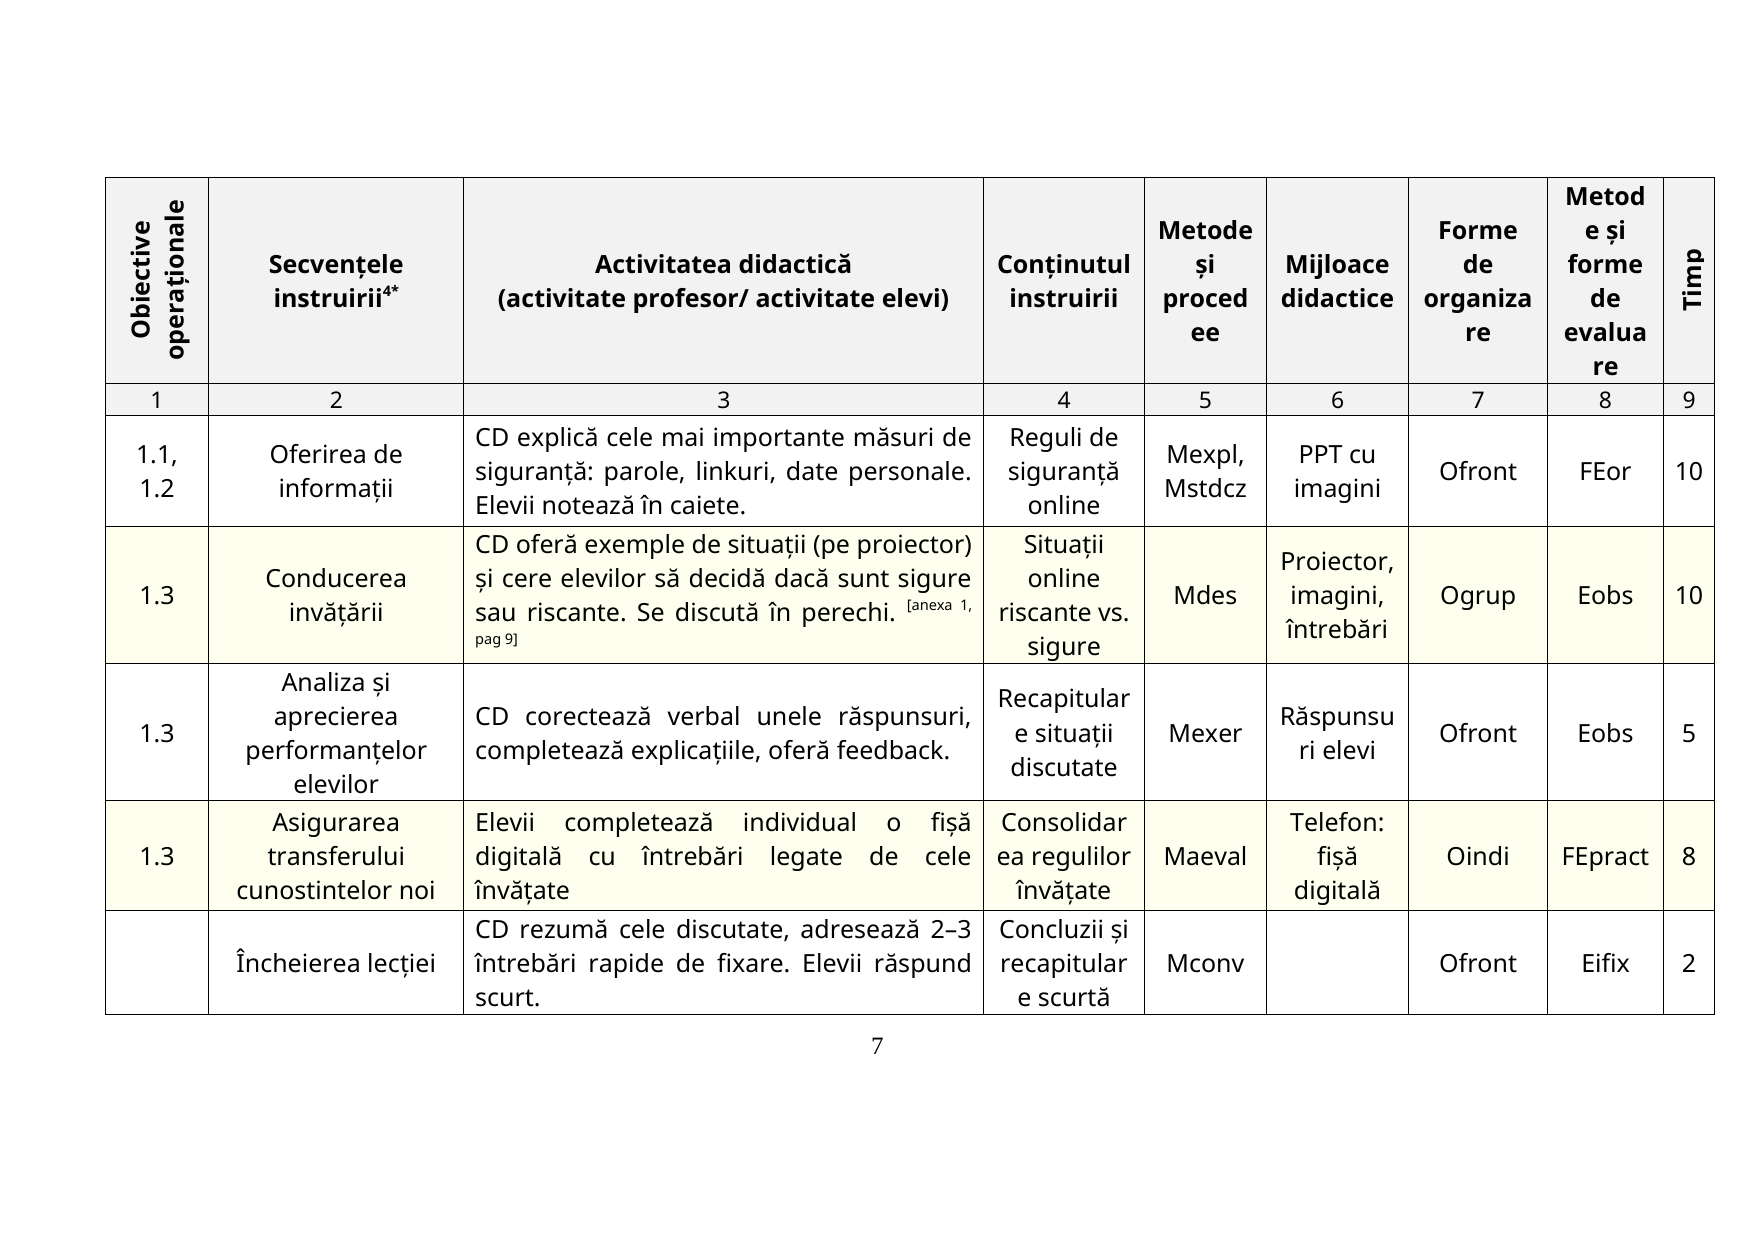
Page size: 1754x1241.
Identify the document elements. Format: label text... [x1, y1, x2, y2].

table_cell Consolidarea regulilor învățate [984, 801, 1144, 910]
table_cell CD oferă exemple de situații (pe proiector) și cere elevilor să decidă dacă sunt sigure sau riscante. Se discută în perechi. [anexa 1, pag 8] [464, 527, 983, 663]
table_cell 8 [1664, 801, 1714, 910]
table_cell CD explică cele mai importante măsuri de siguranță: parole, linkuri, date personale. Elevii notează în caiete. [464, 416, 983, 526]
table_cell 6 [1267, 384, 1408, 415]
table_header Activitatea didactică (activitate profesor/ activitate elevi) [464, 178, 983, 383]
table_cell 1.3 [106, 664, 208, 800]
table_cell 5 [1664, 664, 1714, 800]
table_cell Încheierea lecţiei [209, 911, 463, 1013]
table_cell Elevii completează individual o fișă digitală cu întrebări legate de cele învățate [464, 801, 983, 910]
table_header Metode și forme de evaluare [1548, 178, 1663, 383]
table_cell Asigurarea transferului cunostintelor noi [209, 801, 463, 910]
table_cell Eifix [1548, 911, 1663, 1013]
table_header Obiective operaționale [106, 178, 208, 383]
table_cell Reguli de siguranță online [984, 416, 1144, 526]
table_cell Conducerea invățării [209, 527, 463, 663]
table_header Conţinutul instruirii [984, 178, 1144, 383]
table_header Mijloace didactice [1267, 178, 1408, 383]
table_cell Telefon: fișă digitală [1267, 801, 1408, 910]
table_cell FEor [1548, 416, 1663, 526]
table_cell Mconv [1145, 911, 1266, 1013]
table_header Forme de organizare [1409, 178, 1547, 383]
table_cell Proiector, imagini, întrebări [1267, 527, 1408, 663]
table_cell Eobs [1548, 664, 1663, 800]
table_cell 1.3 [106, 801, 208, 910]
table_cell [106, 911, 208, 1013]
table_cell 1.1, 1.2 [106, 416, 208, 526]
table_cell CD corectează verbal unele răspunsuri, completează explicațiile, oferă feedback. [464, 664, 983, 800]
table_cell 5 [1145, 384, 1266, 415]
table_cell Răspunsuri elevi [1267, 664, 1408, 800]
table_cell 10 [1664, 527, 1714, 663]
table_cell 4 [984, 384, 1144, 415]
table_cell 2 [1664, 911, 1714, 1013]
table_header Metode și procedee [1145, 178, 1266, 383]
table_cell 1 [106, 384, 208, 415]
table_cell Concluzii și recapitulare scurtă [984, 911, 1144, 1013]
table_cell Ofront [1409, 664, 1547, 800]
table_cell CD rezumă cele discutate, adresează 2–3 întrebări rapide de fixare. Elevii răspund scurt. [464, 911, 983, 1013]
table_cell [1267, 911, 1408, 1013]
table_cell PPT cu imagini [1267, 416, 1408, 526]
table_cell FEpract [1548, 801, 1663, 910]
table_header Timp [1664, 178, 1714, 383]
table_cell Situații online riscante vs. sigure [984, 527, 1144, 663]
table_cell Oferirea de informații [209, 416, 463, 526]
table_cell Mdes [1145, 527, 1266, 663]
table_cell 1.3 [106, 527, 208, 663]
table_header Secvenţele instruirii4* [209, 178, 463, 383]
table_cell 8 [1548, 384, 1663, 415]
table_cell Recapitulare situații discutate [984, 664, 1144, 800]
table_cell Mexer [1145, 664, 1266, 800]
table_cell Ofront [1409, 911, 1547, 1013]
table_cell Analiza şi aprecierea performanţelor elevilor [209, 664, 463, 800]
table_cell 7 [1409, 384, 1547, 415]
table_cell Ogrup [1409, 527, 1547, 663]
table_cell Mexpl, Mstdcz [1145, 416, 1266, 526]
table_cell Oindi [1409, 801, 1547, 910]
table_cell 2 [209, 384, 463, 415]
table_cell 9 [1664, 384, 1714, 415]
table_cell 10 [1664, 416, 1714, 526]
table_cell Maeval [1145, 801, 1266, 910]
table_cell 3 [464, 384, 983, 415]
table_cell Eobs [1548, 527, 1663, 663]
table_cell Ofront [1409, 416, 1547, 526]
